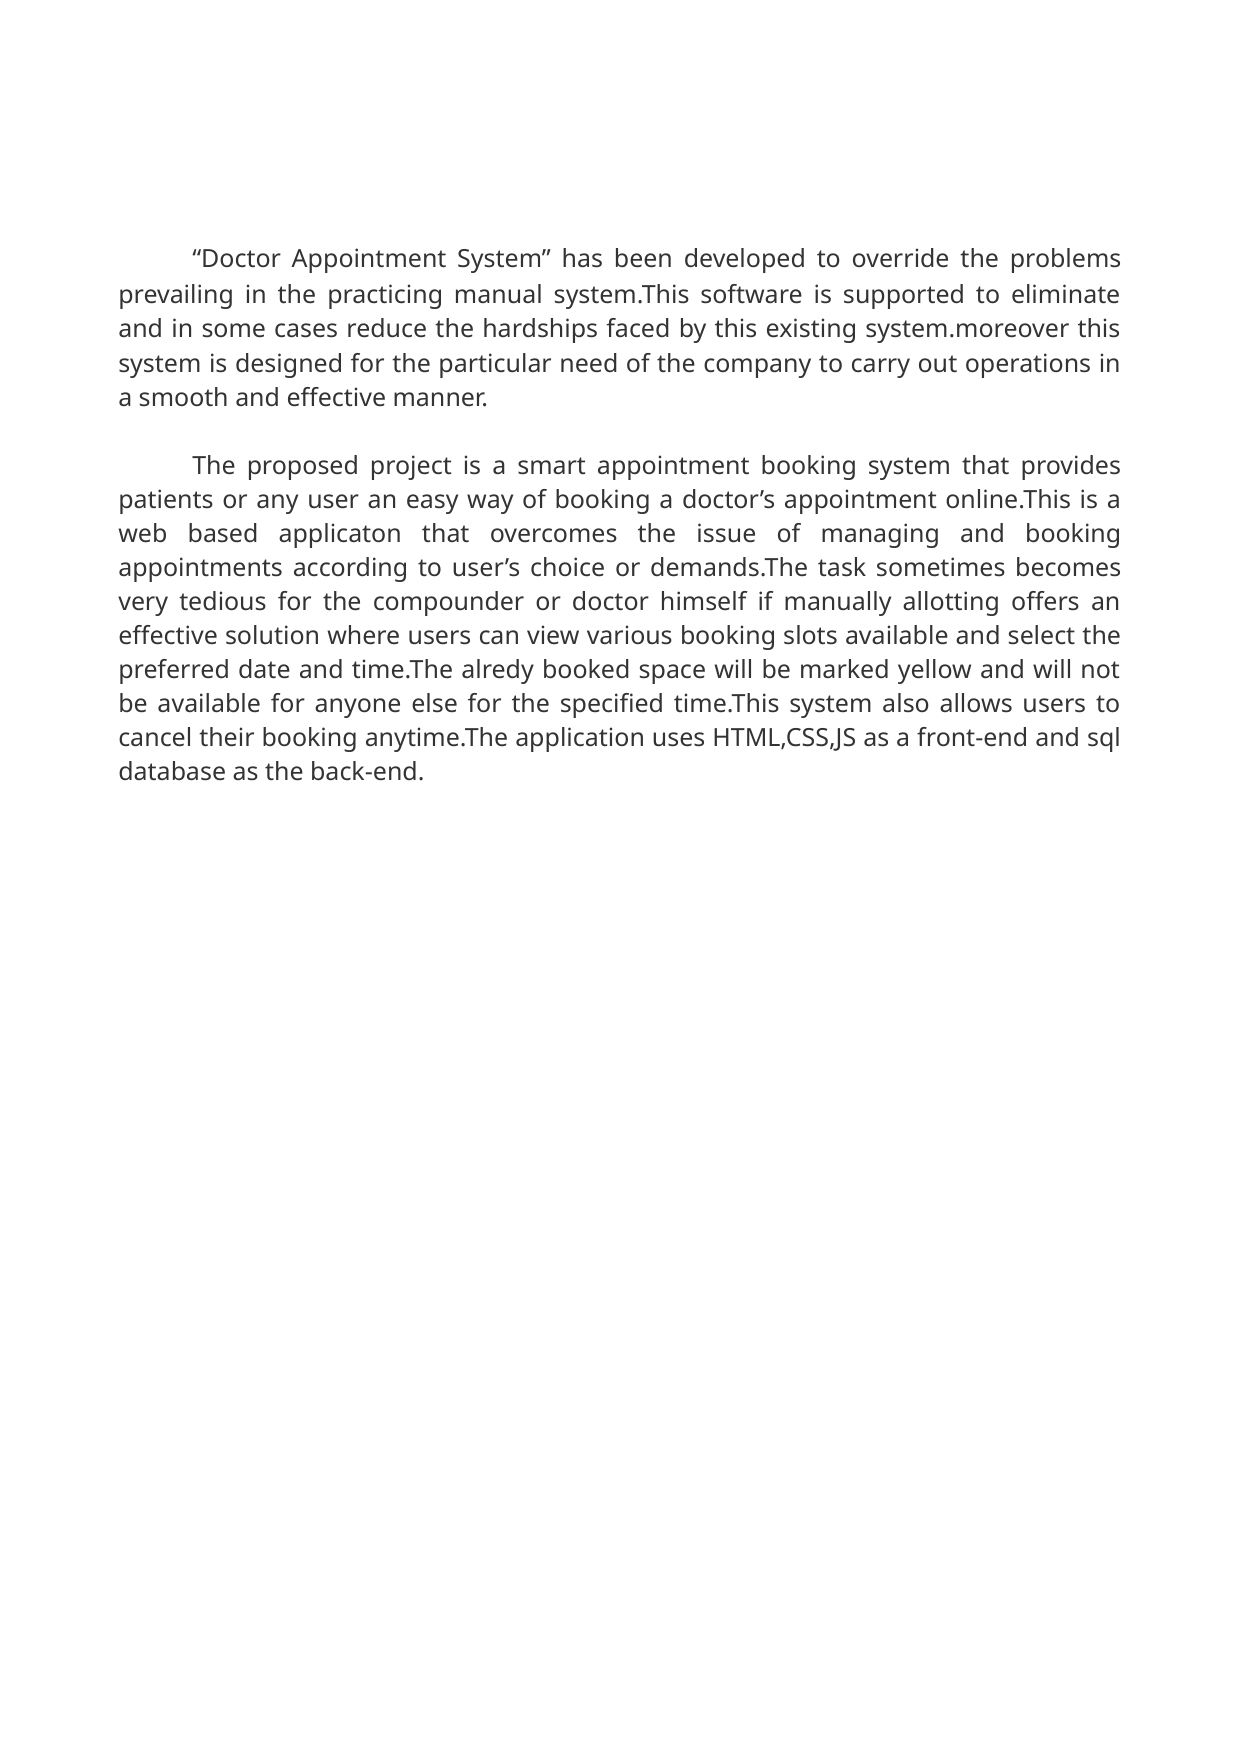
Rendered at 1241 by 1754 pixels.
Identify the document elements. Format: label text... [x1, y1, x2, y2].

text “Doctor Appointment System” has been developed to override the problems prevailing in the practicing manual system.This software is supported to eliminate and in some cases reduce the hardships faced by this existing system.moreover this system is designed for the particular need of the company to carry out operations in a smooth and effective manner. [118, 186, 1122, 413]
text The proposed project is a smart appointment booking system that provides patients or any user an easy way of booking a doctor’s appointment online.This is a web based applicaton that overcomes the issue of managing and booking appointments according to user’s choice or demands.The task sometimes becomes very tedious for the compounder or doctor himself if manually allotting offers an effective solution where users can view various booking slots available and select the preferred date and time.The alredy booked space will be marked yellow and will not be available for anyone else for the specified time.This system also allows users to cancel their booking anytime.The application uses HTML,CSS,JS as a front-end and sql database as the back-end. [118, 447, 1122, 788]
